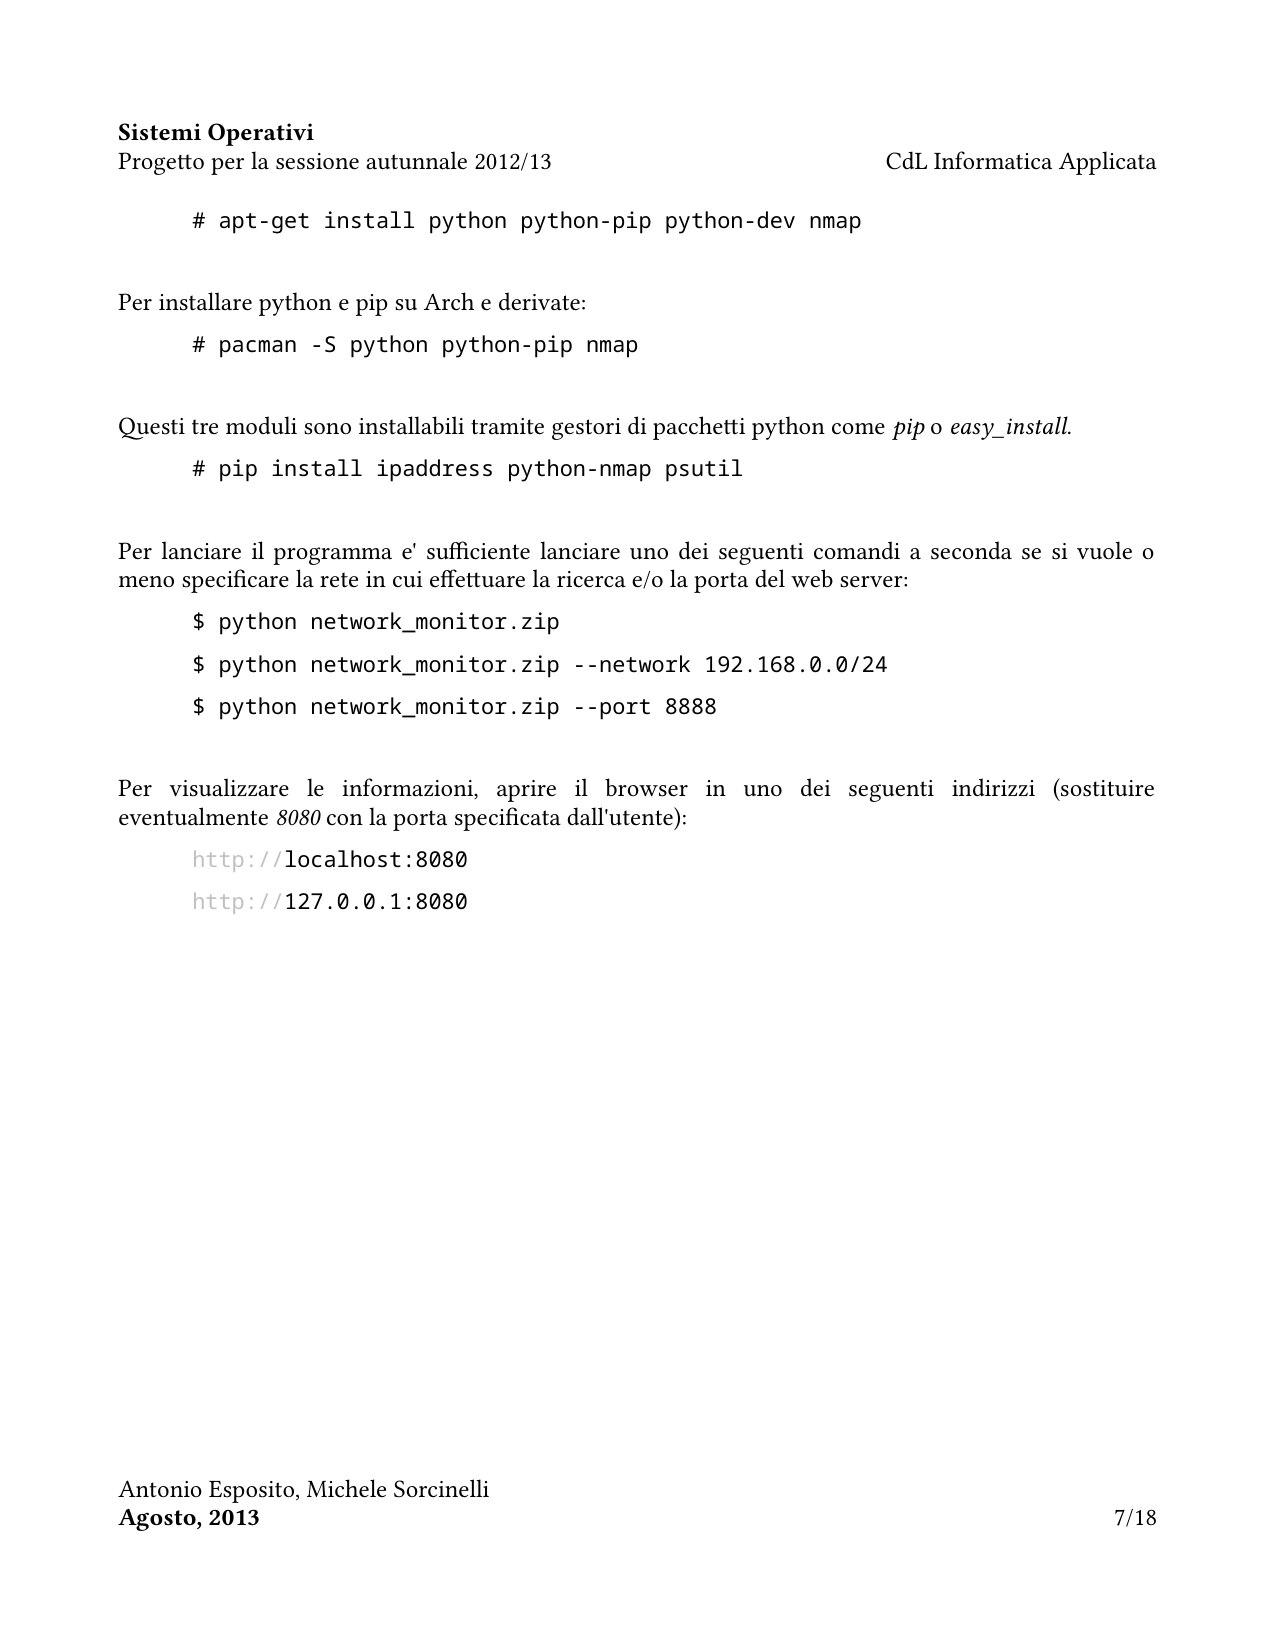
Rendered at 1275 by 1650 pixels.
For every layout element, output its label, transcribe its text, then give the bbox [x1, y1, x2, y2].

text Per visualizzare le informazioni, aprire il browser in uno dei seguenti indirizzi (sostituire eventualmente 8080 con la porta specificata dall'utente): [118, 774, 1157, 831]
text http://127.0.0.1:8080 [118, 886, 1157, 916]
text # apt-get install python python-pip python-dev nmap [118, 205, 1157, 234]
text Questi tre moduli sono installabili tramite gestori di pacchetti python come pip o easy_install. [118, 412, 1157, 441]
text $ python network_monitor.zip --network 192.168.0.0/24 [118, 649, 1157, 678]
text # pacman -S python python-pip nmap [118, 329, 1157, 359]
text Per installare python e pip su Arch e derivate: [118, 288, 1157, 317]
text http://localhost:8080 [118, 844, 1157, 874]
text $ python network_monitor.zip --port 8888 [118, 691, 1157, 721]
text # pip install ipaddress python-nmap psutil [118, 453, 1157, 483]
text $ python network_monitor.zip [118, 606, 1157, 636]
text Per lanciare il programma e' sufficiente lanciare uno dei seguenti comandi a seconda se si vuole o meno specificare la rete in cui effettuare la ricerca e/o la porta del web server: [118, 537, 1157, 594]
